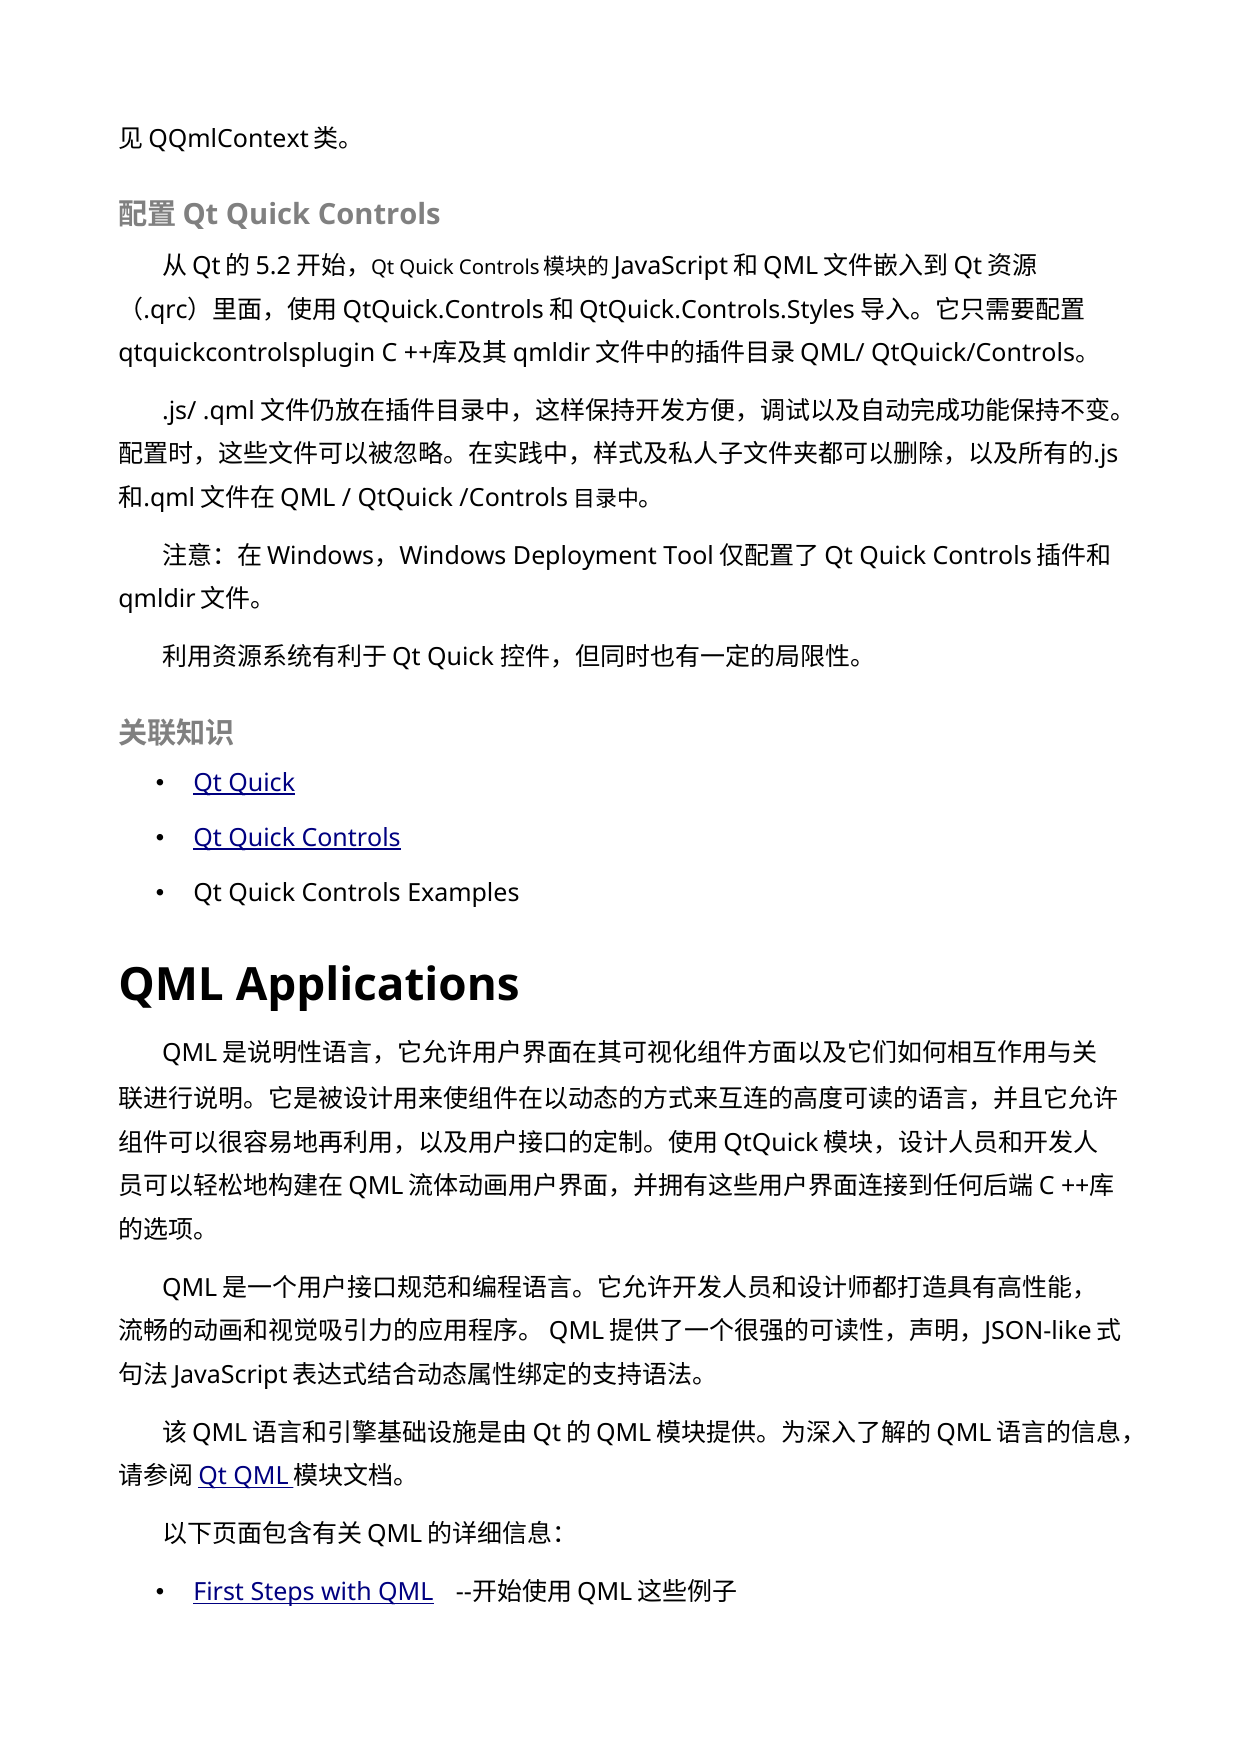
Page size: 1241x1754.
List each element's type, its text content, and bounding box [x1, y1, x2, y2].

text 注意：在Windows，Windows Deployment Tool仅配置了Qt Quick Controls插件和qmldir文件。 [118, 535, 1122, 615]
list First Steps with QML --开始使用QML这些例子 [156, 1572, 1122, 1608]
text 以下页面包含有关QML的详细信息： [118, 1513, 1122, 1550]
subtitle 关联知识 [118, 709, 1122, 752]
list Qt Quick Controls [156, 820, 1122, 854]
text QML是一个用户接口规范和编程语言。它允许开发人员和设计师都打造具有高性能，流畅的动画和视觉吸引力的应用程序。 QML提供了一个很强的可读性，声明，JSON-like式句法JavaScript表达式结合动态属性绑定的支持语法。 [118, 1267, 1122, 1390]
text .js/ .qml文件仍放在插件目录中，这样保持开发方便，调试以及自动完成功能保持不变。配置时，这些文件可以被忽略。在实践中，样式及私人子文件夹都可以删除，以及所有的.js和.qml文件在QML / QtQuick /Controls目录中。 [118, 391, 1122, 514]
list Qt Quick [156, 764, 1122, 798]
text 利用资源系统有利于Qt Quick 控件，但同时也有一定的局限性。 [118, 637, 1122, 673]
text 该QML语言和引擎基础设施是由Qt的QML模块提供。为深入了解的QML语言的信息，请参阅Qt QML模块文档。 [118, 1412, 1122, 1492]
list Qt Quick Controls Examples [156, 875, 1122, 909]
text 从Qt的5.2开始，Qt Quick Controls模块的JavaScript和QML文件嵌入到Qt资源（.qrc）里面，使用QtQuick.Controls和QtQuick.Controls.Styles导入。它只需要配置qtquickcontrolsplugin C ++库及其qmldir文件中的插件目录QML/ QtQuick/Controls。 [118, 246, 1122, 369]
subtitle 配置Qt Quick Controls [118, 191, 1122, 233]
subtitle QML Applications [118, 951, 1122, 1014]
text 见QQmlContext类。 [118, 118, 1122, 154]
text QML是说明性语言，它允许用户界面在其可视化组件方面以及它们如何相互作用与关联进行说明。它是被设计用来使组件在以动态的方式来互连的高度可读的语言，并且它允许组件可以很容易地再利用，以及用户接口的定制。使用QtQuick模块，设计人员和开发人员可以轻松地构建在QML流体动画用户界面，并拥有这些用户界面连接到任何后端C ++库的选项。 [118, 1026, 1122, 1245]
